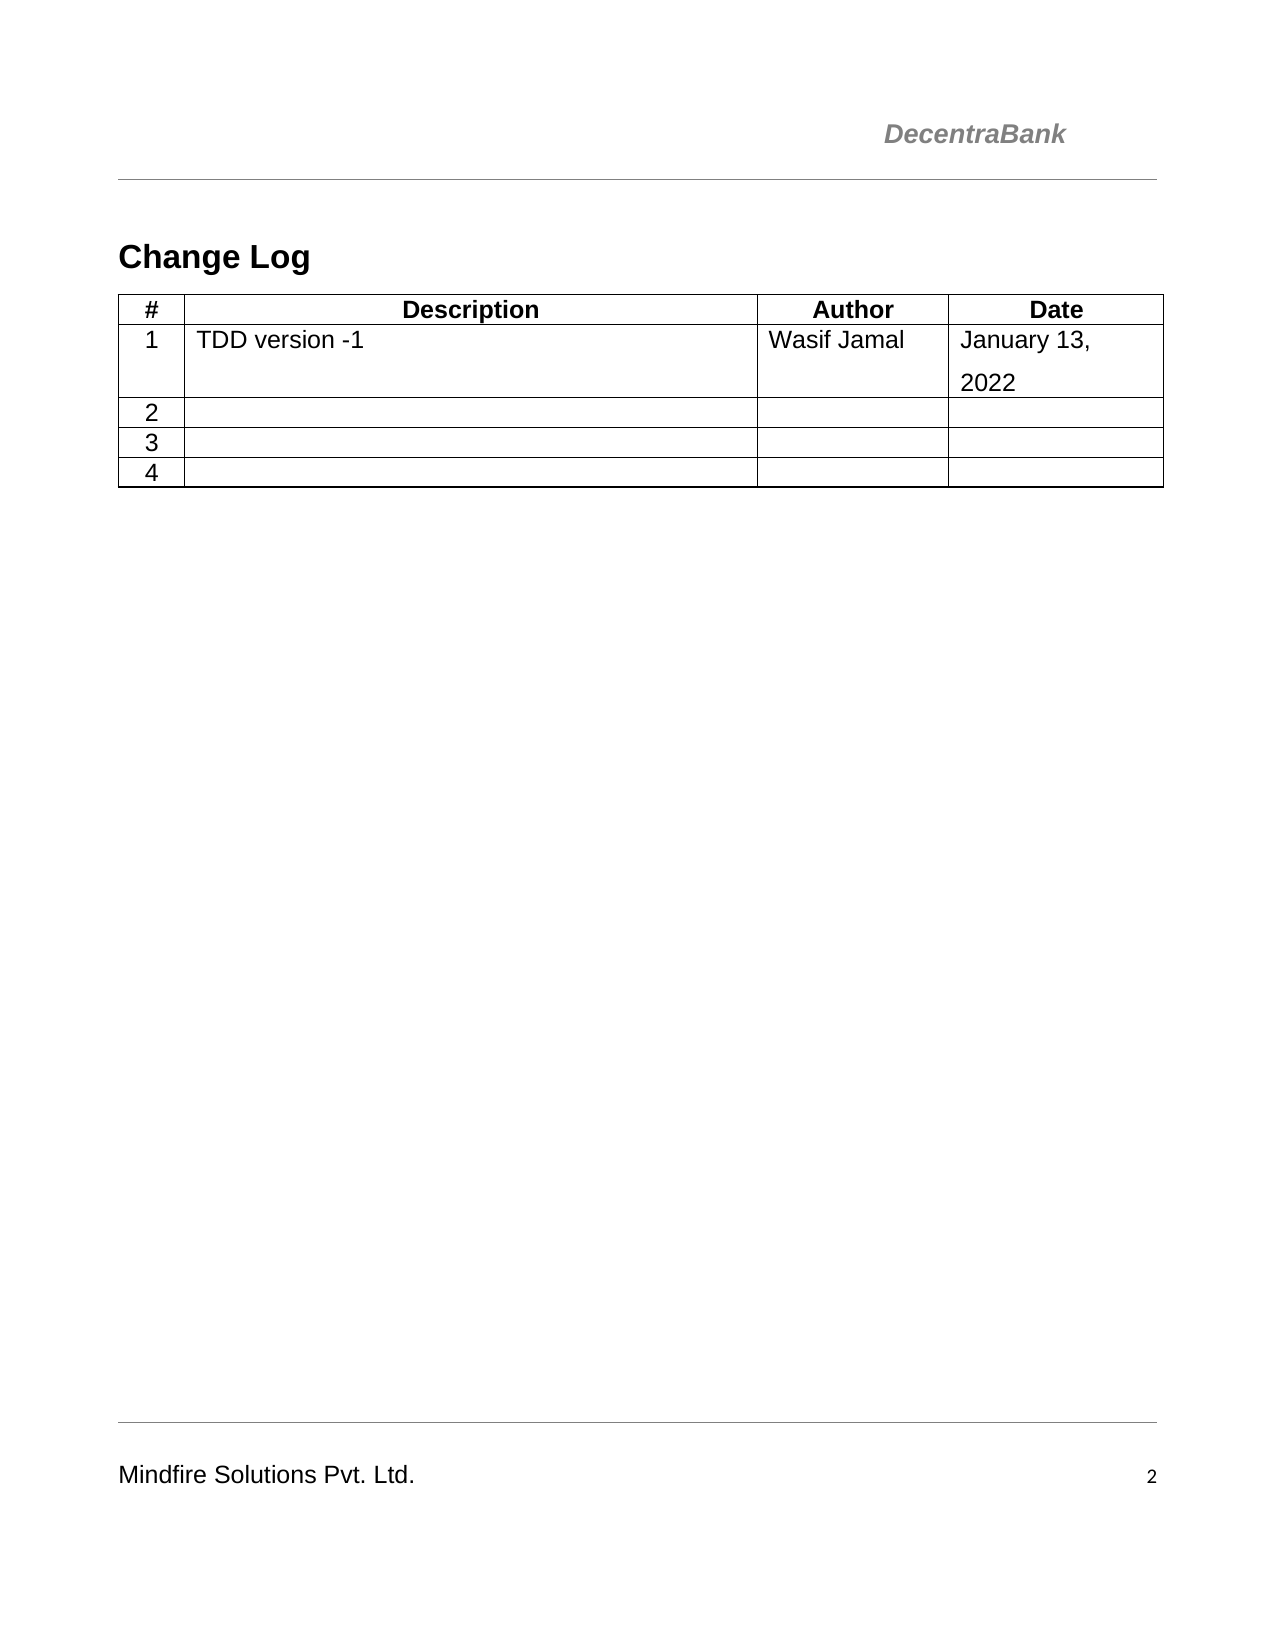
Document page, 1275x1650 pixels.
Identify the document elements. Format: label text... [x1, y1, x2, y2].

table_cell [949, 458, 1163, 486]
table_header Description [185, 295, 757, 324]
table_cell TDD version -1 [185, 325, 757, 397]
table_cell [185, 398, 757, 427]
table_header # [119, 295, 184, 324]
table_cell [758, 398, 948, 427]
table_cell 4 [119, 458, 184, 486]
table_cell [185, 458, 757, 486]
table_cell [758, 458, 948, 486]
table_cell [185, 428, 757, 457]
table_cell [949, 428, 1163, 457]
table_cell [949, 398, 1163, 427]
table_cell 2 [119, 398, 184, 427]
table_cell 3 [119, 428, 184, 457]
table_cell 1 [119, 325, 184, 397]
table_header Author [758, 295, 948, 324]
table_cell January 13, 2022 [949, 325, 1163, 397]
text Change Log [118, 237, 1157, 275]
table_cell [758, 428, 948, 457]
table_header Date [949, 295, 1163, 324]
table_cell Wasif Jamal [758, 325, 948, 397]
